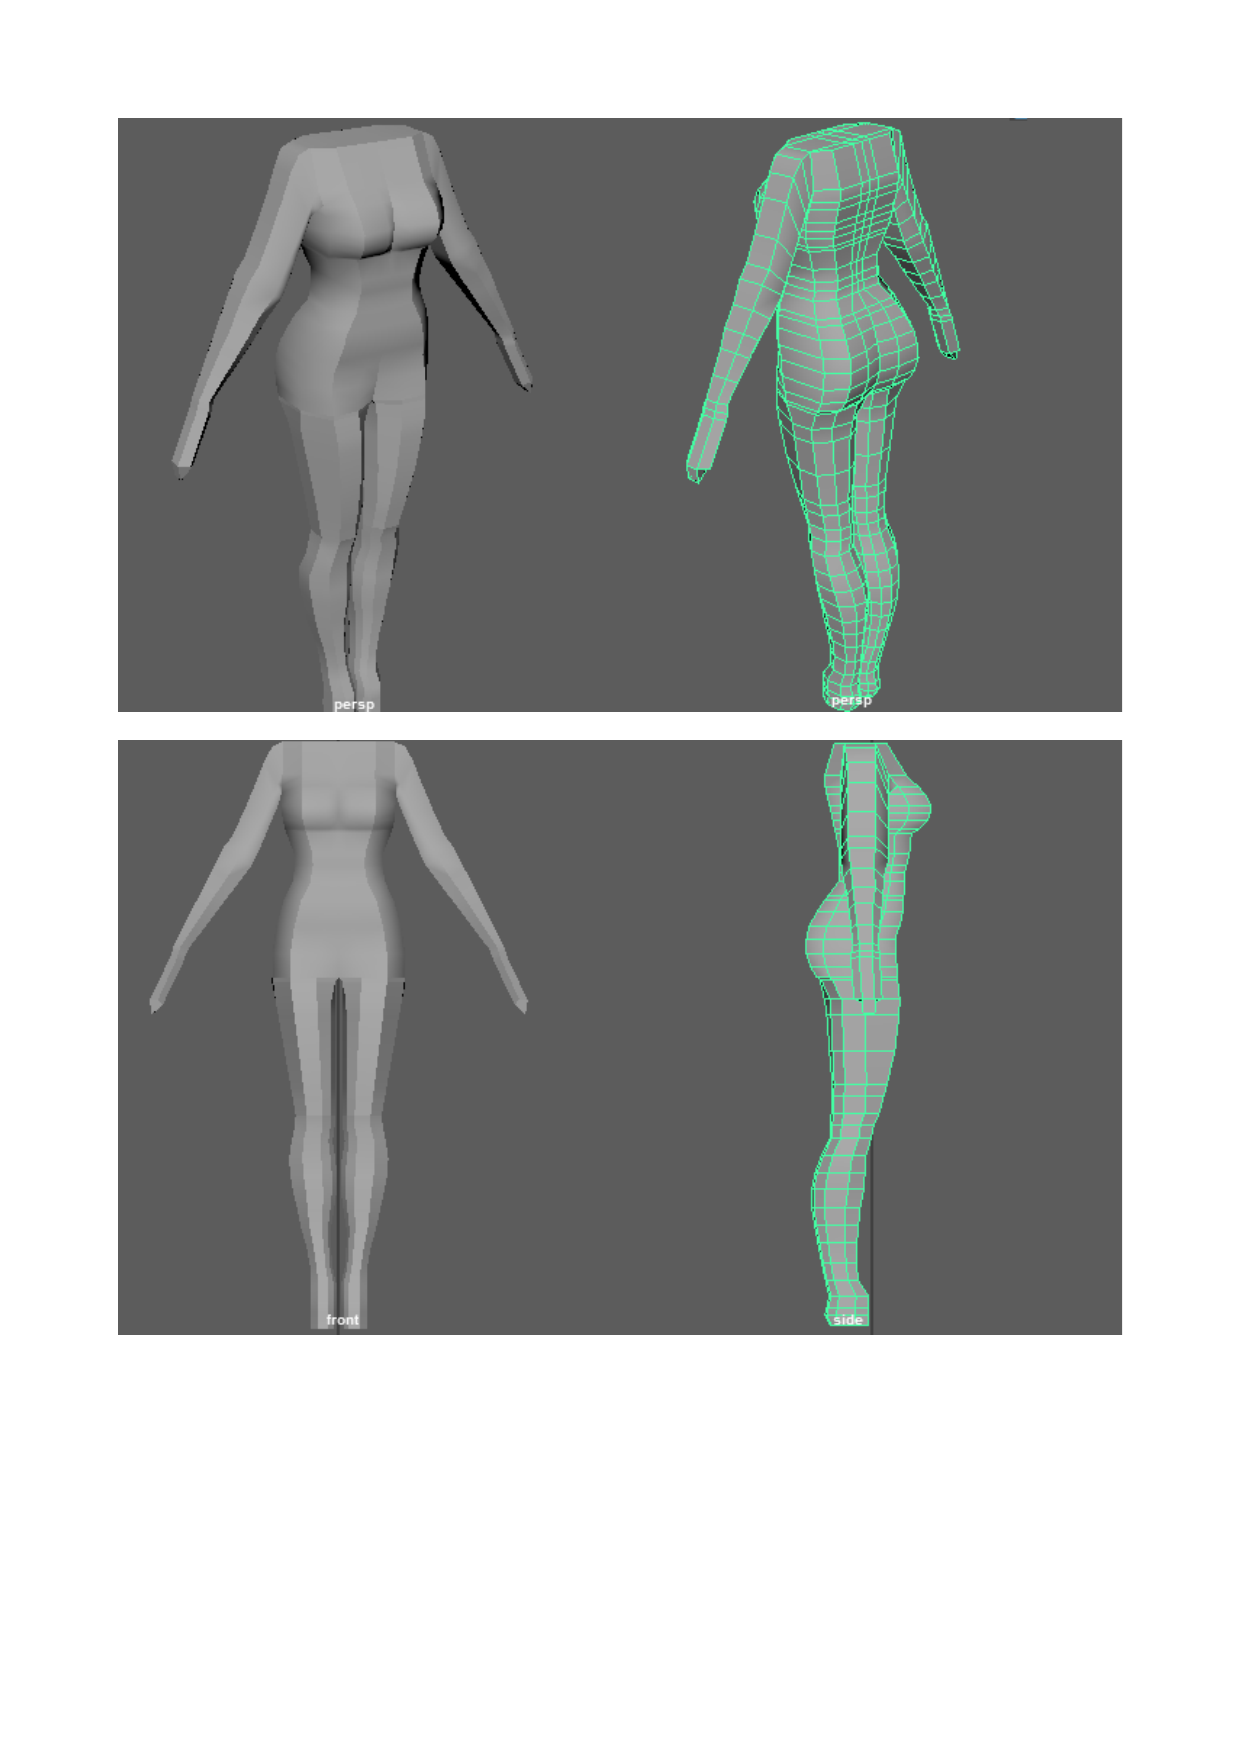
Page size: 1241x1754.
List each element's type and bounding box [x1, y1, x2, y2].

picture [118, 740, 1123, 1335]
picture [118, 118, 1123, 712]
